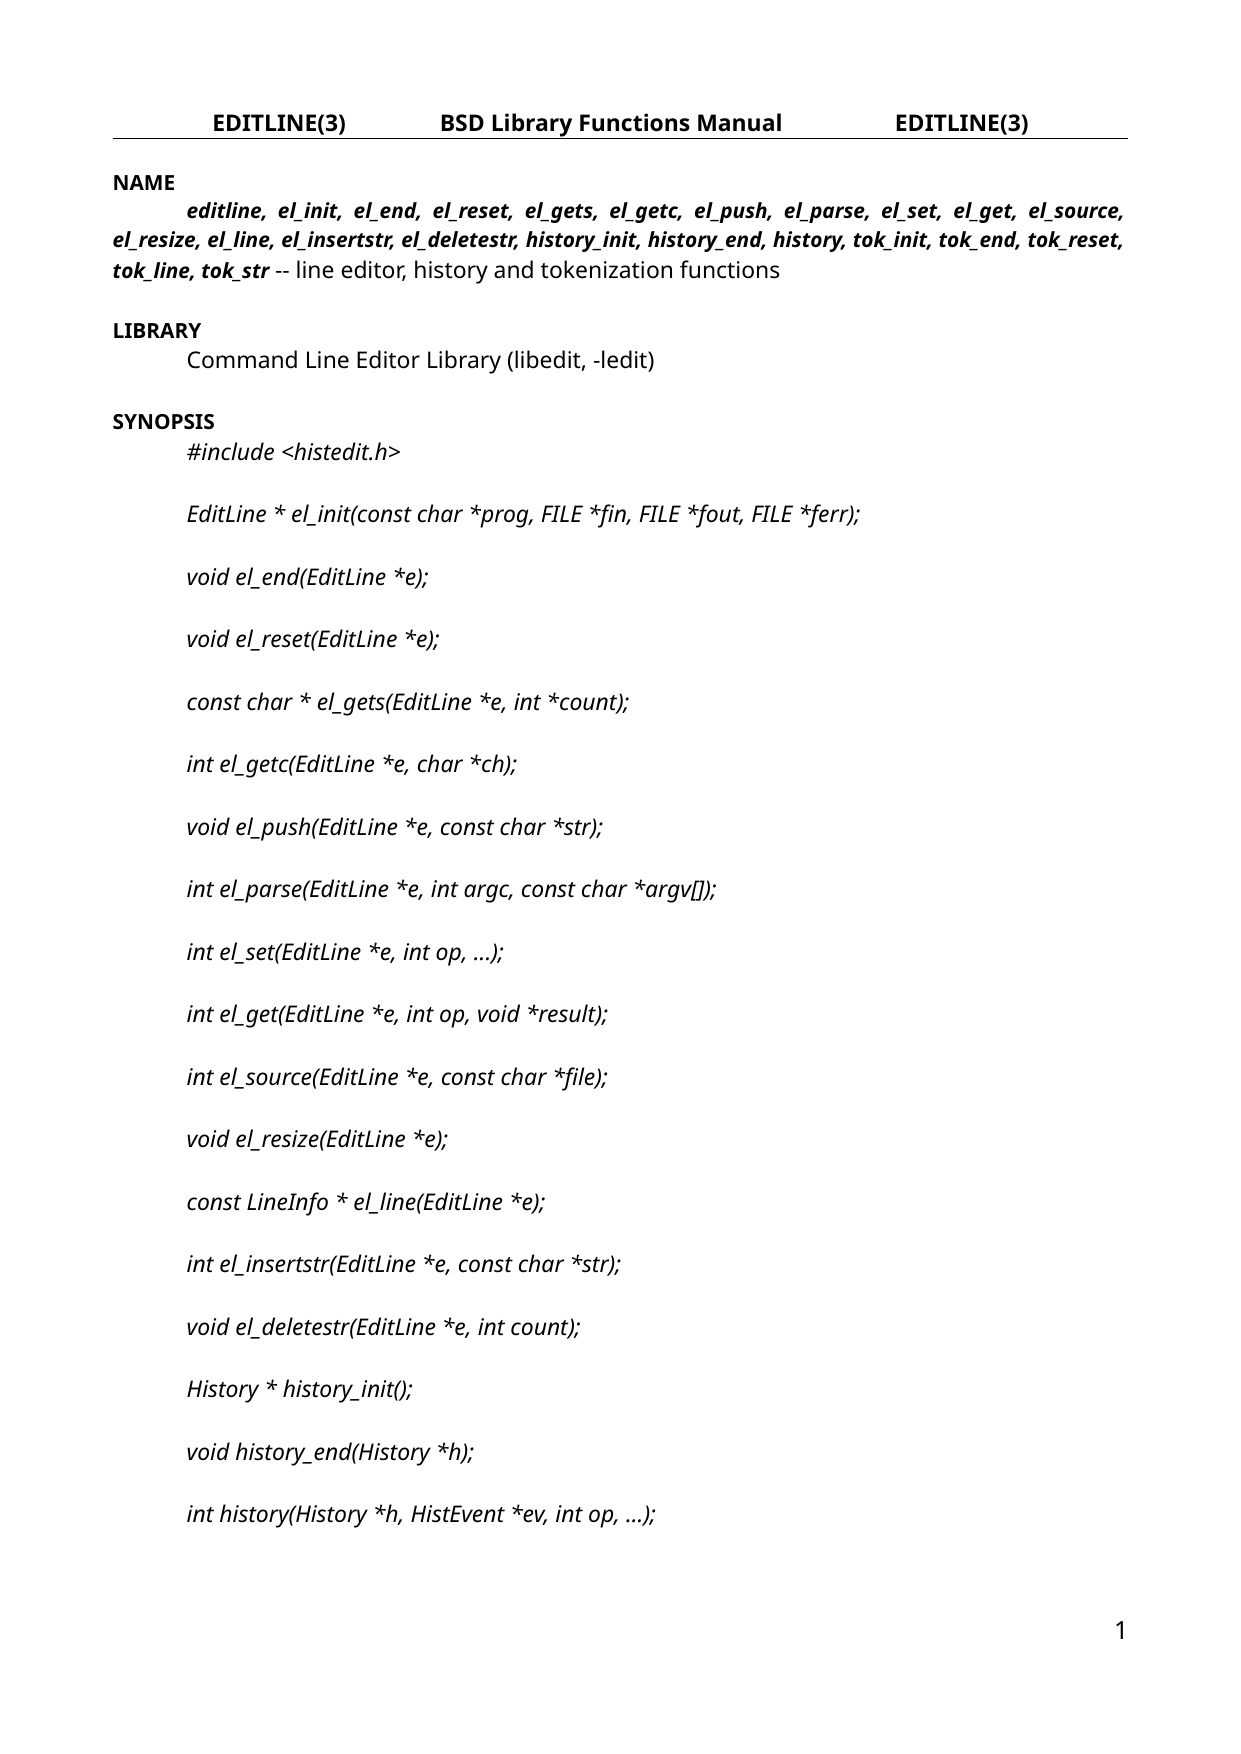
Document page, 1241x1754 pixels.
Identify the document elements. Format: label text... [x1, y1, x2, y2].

text void el_resize(EditLine *e); [112, 1123, 1128, 1154]
text void el_end(EditLine *e); [112, 560, 1128, 592]
text LIBRARY [112, 316, 1128, 344]
text EditLine * el_init(const char *prog, FILE *fin, FILE *fout, FILE *ferr); [112, 498, 1128, 529]
text editline, el_init, el_end, el_reset, el_gets, el_getc, el_push, el_parse, el_set, el_get, el_source, el_resize, el_line, el_insertstr, el_deletestr, history_init, history_end, history, tok_init, tok_end, tok_reset, tok_line, tok_str -- line editor, history and tokenization functions [112, 197, 1128, 285]
text #include <histedit.h> [112, 435, 1128, 467]
text const LineInfo * el_line(EditLine *e); [112, 1185, 1128, 1217]
text int el_set(EditLine *e, int op, ...); [112, 935, 1128, 967]
text int el_getc(EditLine *e, char *ch); [112, 748, 1128, 779]
text void el_push(EditLine *e, const char *str); [112, 810, 1128, 842]
text int el_parse(EditLine *e, int argc, const char *argv[]); [112, 873, 1128, 904]
text void el_deletestr(EditLine *e, int count); [112, 1310, 1128, 1342]
text NAME [112, 168, 1128, 197]
text int history(History *h, HistEvent *ev, int op, ...); [112, 1498, 1128, 1529]
text void history_end(History *h); [112, 1435, 1128, 1467]
text History * history_init(); [112, 1373, 1128, 1404]
text Command Line Editor Library (libedit, -ledit) [112, 344, 1128, 376]
text int el_insertstr(EditLine *e, const char *str); [112, 1248, 1128, 1279]
text void el_reset(EditLine *e); [112, 623, 1128, 654]
text const char * el_gets(EditLine *e, int *count); [112, 685, 1128, 717]
text int el_source(EditLine *e, const char *file); [112, 1060, 1128, 1092]
text int el_get(EditLine *e, int op, void *result); [112, 998, 1128, 1029]
text SYNOPSIS [112, 407, 1128, 435]
